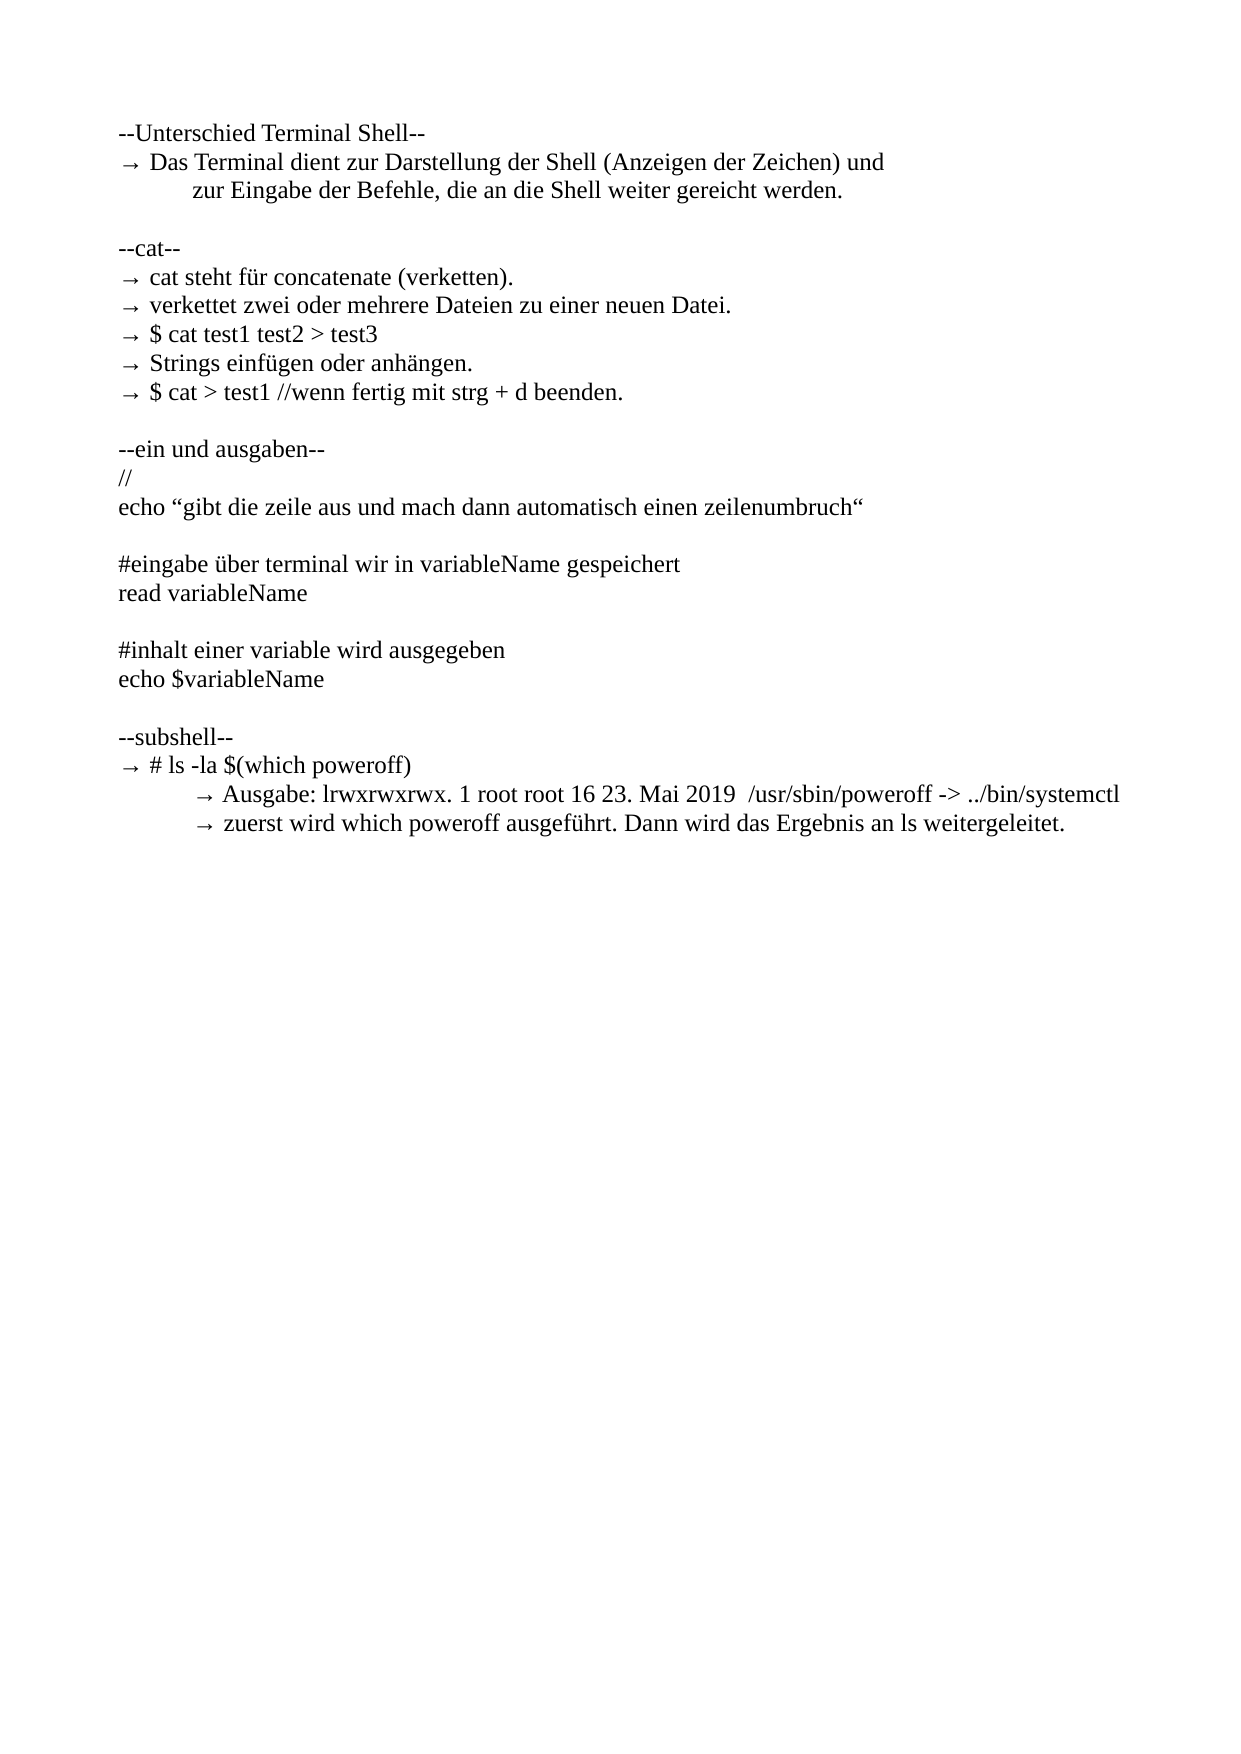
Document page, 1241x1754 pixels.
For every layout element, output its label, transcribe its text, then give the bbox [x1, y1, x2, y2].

text --subshell-- [118, 722, 1122, 751]
text // [118, 463, 1122, 492]
text echo $variableName [118, 664, 1122, 693]
text #eingabe über terminal wir in variableName gespeichert [118, 549, 1122, 578]
text zur Eingabe der Befehle, die an die Shell weiter gereicht werden. [118, 176, 1122, 204]
text --Unterschied Terminal Shell-- [118, 118, 1122, 147]
text → Strings einfügen oder anhängen. [118, 348, 1122, 377]
text → $ cat > test1 //wenn fertig mit strg + d beenden. [118, 377, 1122, 406]
text → verkettet zwei oder mehrere Dateien zu einer neuen Datei. [118, 291, 1122, 319]
text → cat steht für concatenate (verketten). [118, 262, 1122, 291]
text → zuerst wird which poweroff ausgeführt. Dann wird das Ergebnis an ls weitergeleitet. [118, 808, 1122, 837]
text echo “gibt die zeile aus und mach dann automatisch einen zeilenumbruch“ [118, 492, 1122, 521]
text → Ausgabe: lrwxrwxrwx. 1 root root 16 23. Mai 2019 /usr/sbin/poweroff -> ../bin/systemctl [118, 779, 1122, 808]
text → # ls -la $(which poweroff) [118, 751, 1122, 779]
text → $ cat test1 test2 > test3 [118, 319, 1122, 348]
text #inhalt einer variable wird ausgegeben [118, 636, 1122, 664]
text --cat-- [118, 233, 1122, 262]
text read variableName [118, 578, 1122, 607]
text → Das Terminal dient zur Darstellung der Shell (Anzeigen der Zeichen) und [118, 147, 1122, 176]
text --ein und ausgaben-- [118, 434, 1122, 463]
